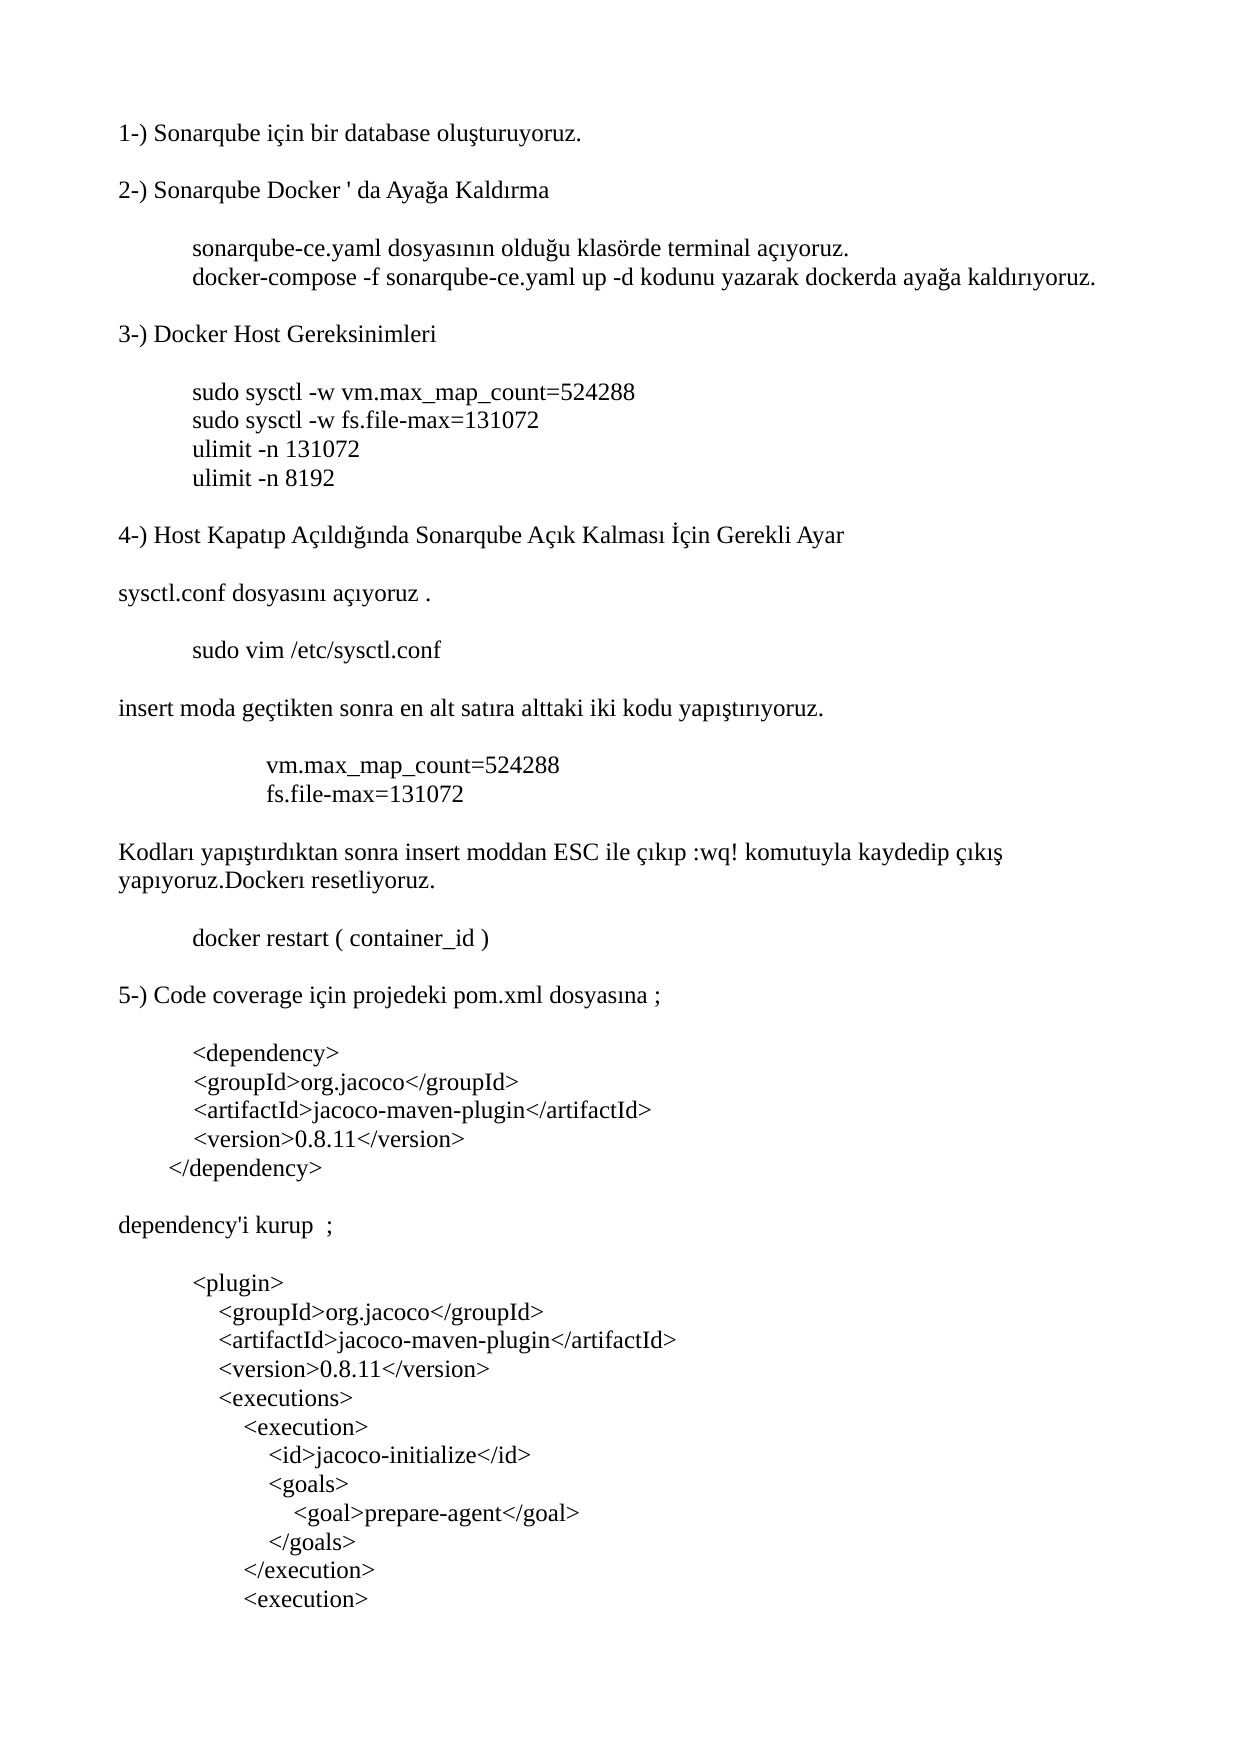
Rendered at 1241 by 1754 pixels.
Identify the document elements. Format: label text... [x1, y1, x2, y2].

text <artifactId>jacoco-maven-plugin</artifactId> [118, 1096, 1122, 1124]
text <plugin> [118, 1268, 1122, 1297]
text sudo vim /etc/sysctl.conf [118, 636, 1122, 664]
text docker-compose -f sonarqube-ce.yaml up -d kodunu yazarak dockerda ayağa kaldırıyoruz. [118, 262, 1122, 291]
text <goals> [118, 1469, 1122, 1498]
text </goals> [118, 1527, 1122, 1556]
text 4-) Host Kapatıp Açıldığında Sonarqube Açık Kalması İçin Gerekli Ayar [118, 521, 1122, 549]
text </dependency> [118, 1153, 1122, 1182]
text <goal>prepare-agent</goal> [118, 1498, 1122, 1527]
text 3-) Docker Host Gereksinimleri [118, 319, 1122, 348]
text <artifactId>jacoco-maven-plugin</artifactId> [118, 1326, 1122, 1354]
text 1-) Sonarqube için bir database oluşturuyoruz. [118, 118, 1122, 147]
text sudo sysctl -w vm.max_map_count=524288 [118, 377, 1122, 406]
text sudo sysctl -w fs.file-max=131072 [118, 406, 1122, 434]
text sysctl.conf dosyasını açıyoruz . [118, 578, 1122, 607]
text 2-) Sonarqube Docker ' da Ayağa Kaldırma [118, 176, 1122, 204]
text Kodları yapıştırdıktan sonra insert moddan ESC ile çıkıp :wq! komutuyla kaydedip çıkış yapıyoruz.Dockerı resetliyoruz. [118, 837, 1122, 894]
text <execution> [118, 1584, 1122, 1613]
text </execution> [118, 1556, 1122, 1584]
text <version>0.8.11</version> [118, 1354, 1122, 1383]
text insert moda geçtikten sonra en alt satıra alttaki iki kodu yapıştırıyoruz. [118, 693, 1122, 722]
text docker restart ( container_id ) [118, 923, 1122, 952]
text <groupId>org.jacoco</groupId> [118, 1067, 1122, 1096]
text <id>jacoco-initialize</id> [118, 1441, 1122, 1469]
text sonarqube-ce.yaml dosyasının olduğu klasörde terminal açıyoruz. [118, 233, 1122, 262]
text <execution> [118, 1412, 1122, 1441]
text vm.max_map_count=524288 [118, 751, 1122, 779]
text <groupId>org.jacoco</groupId> [118, 1297, 1122, 1326]
text <version>0.8.11</version> [118, 1124, 1122, 1153]
text dependency'i kurup ; [118, 1211, 1122, 1239]
text 5-) Code coverage için projedeki pom.xml dosyasına ; [118, 981, 1122, 1009]
text ulimit -n 131072 [118, 434, 1122, 463]
text ulimit -n 8192 [118, 463, 1122, 492]
text fs.file-max=131072 [118, 779, 1122, 808]
text <dependency> [118, 1038, 1122, 1067]
text <executions> [118, 1383, 1122, 1412]
